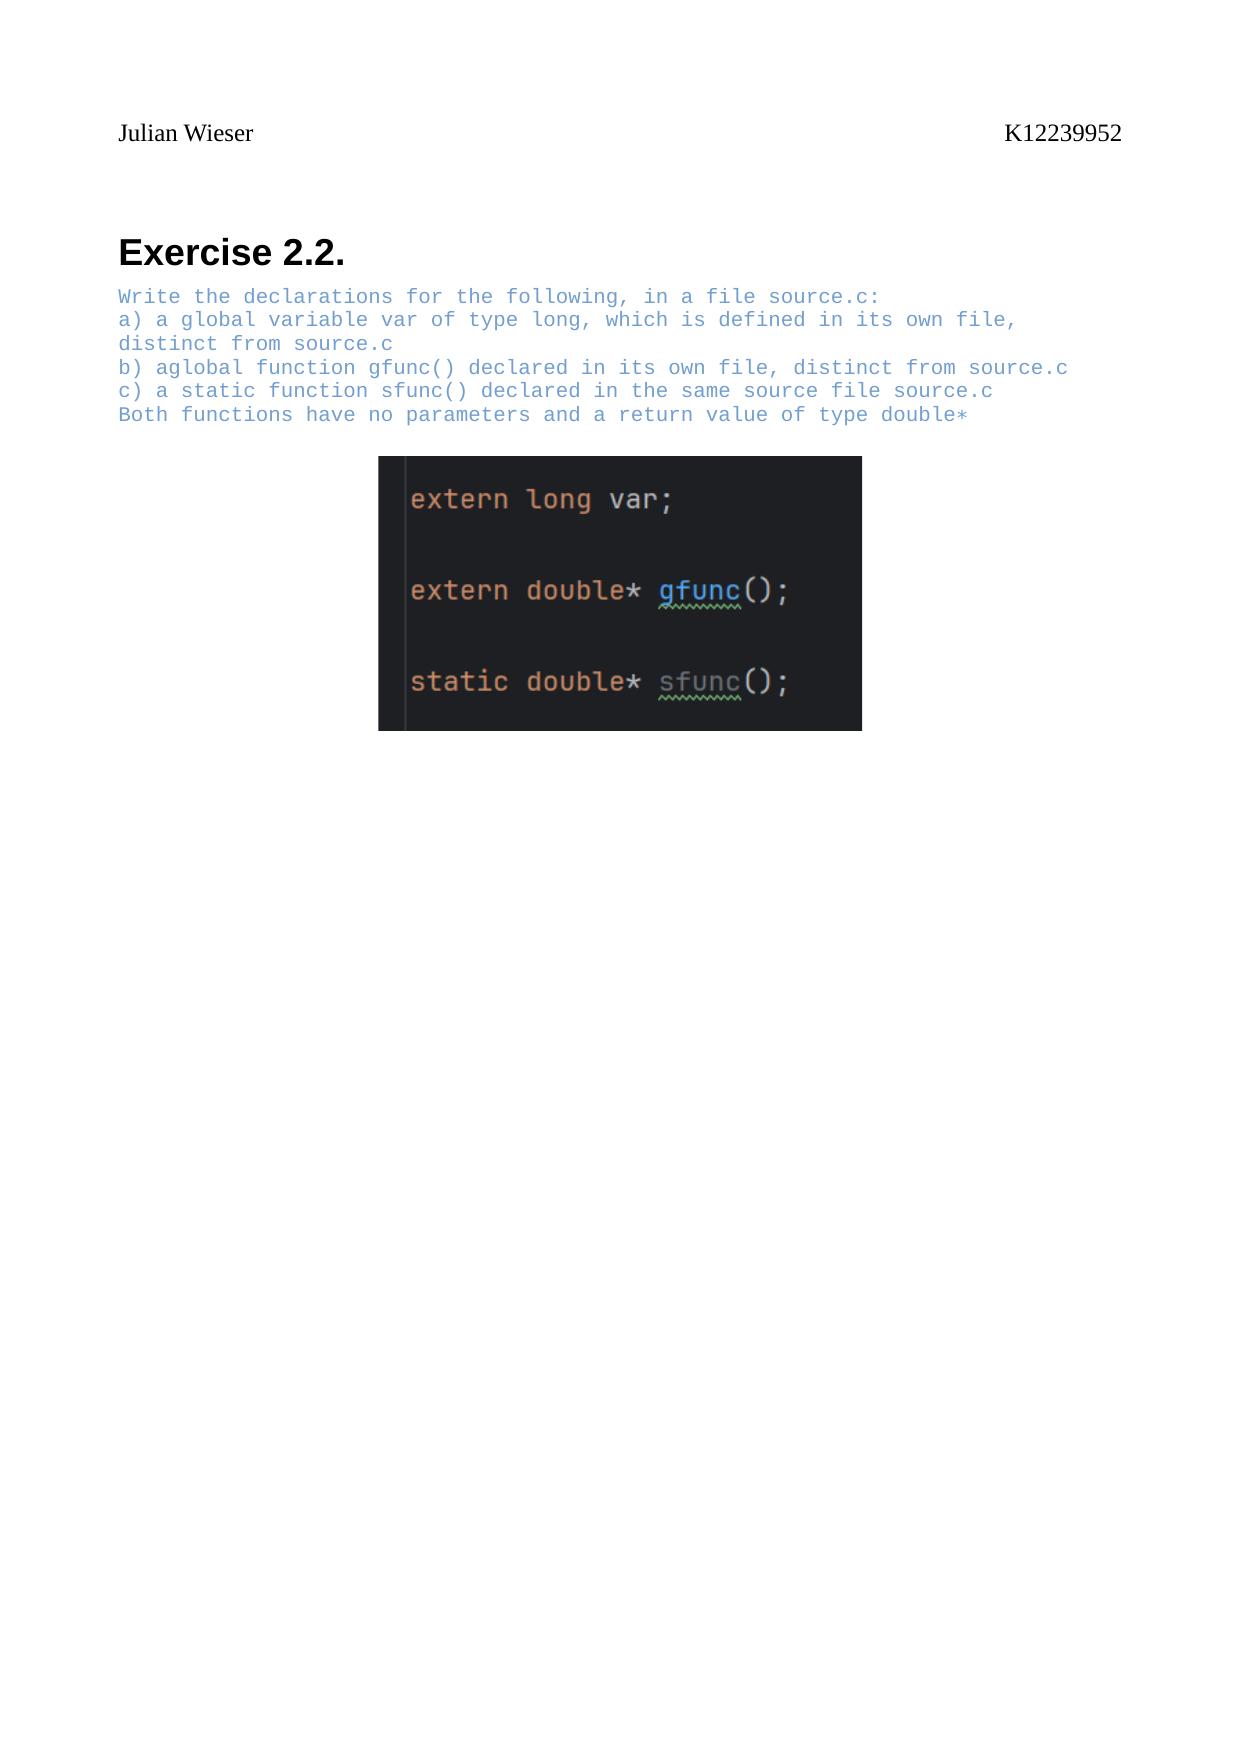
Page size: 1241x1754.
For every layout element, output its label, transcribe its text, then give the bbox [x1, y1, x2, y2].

picture [378, 456, 863, 731]
subtitle Exercise 2.2. [118, 230, 1122, 273]
text Write the declarations for the following, in a file source.c: a) a global variable var of type long, which is defined in its own file, distinct from source.c b) aglobal function gfunc() declared in its own file, distinct from source.c c) a static function sfunc() declared in the same source file source.c Both functions have no parameters and a return value of type double∗ [118, 286, 1122, 428]
